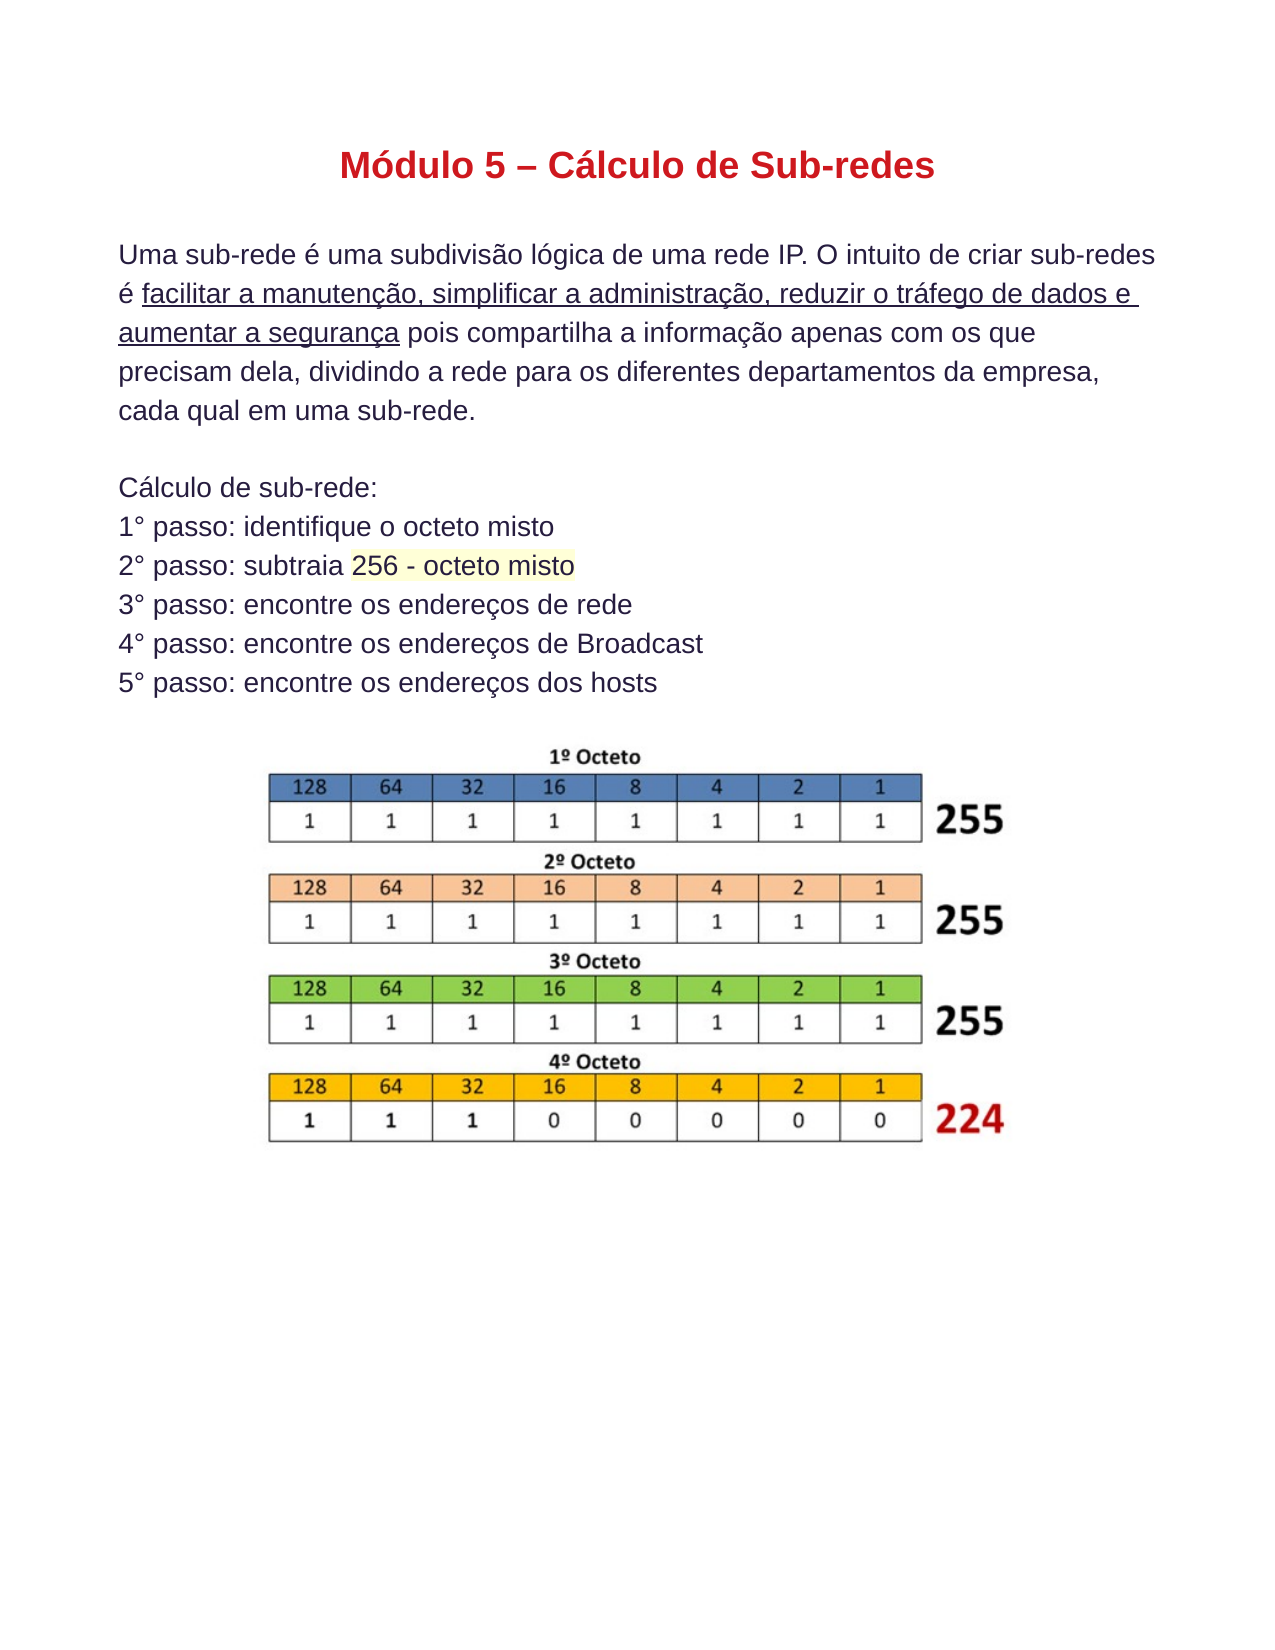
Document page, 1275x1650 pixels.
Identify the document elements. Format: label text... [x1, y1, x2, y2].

picture [244, 727, 1031, 1167]
subtitle Módulo 5 – Cálculo de Sub-redes [118, 143, 1157, 187]
text Uma sub-rede é uma subdivisão lógica de uma rede IP. O intuito de criar sub-redes é facilitar a manutenção, simplificar a administração, reduzir o tráfego de dados e aumentar a segurança pois compartilha a informação apenas com os que precisam dela, dividindo a rede para os diferentes departamentos da empresa, cada qual em uma sub-rede. Cálculo de sub-rede: 1° passo: identifique o octeto misto 2° passo: subtraia 256 - octeto misto 3° passo: encontre os endereços de rede 4° passo: encontre os endereços de Broadcast 5° passo: encontre os endereços dos hosts [118, 199, 1157, 732]
